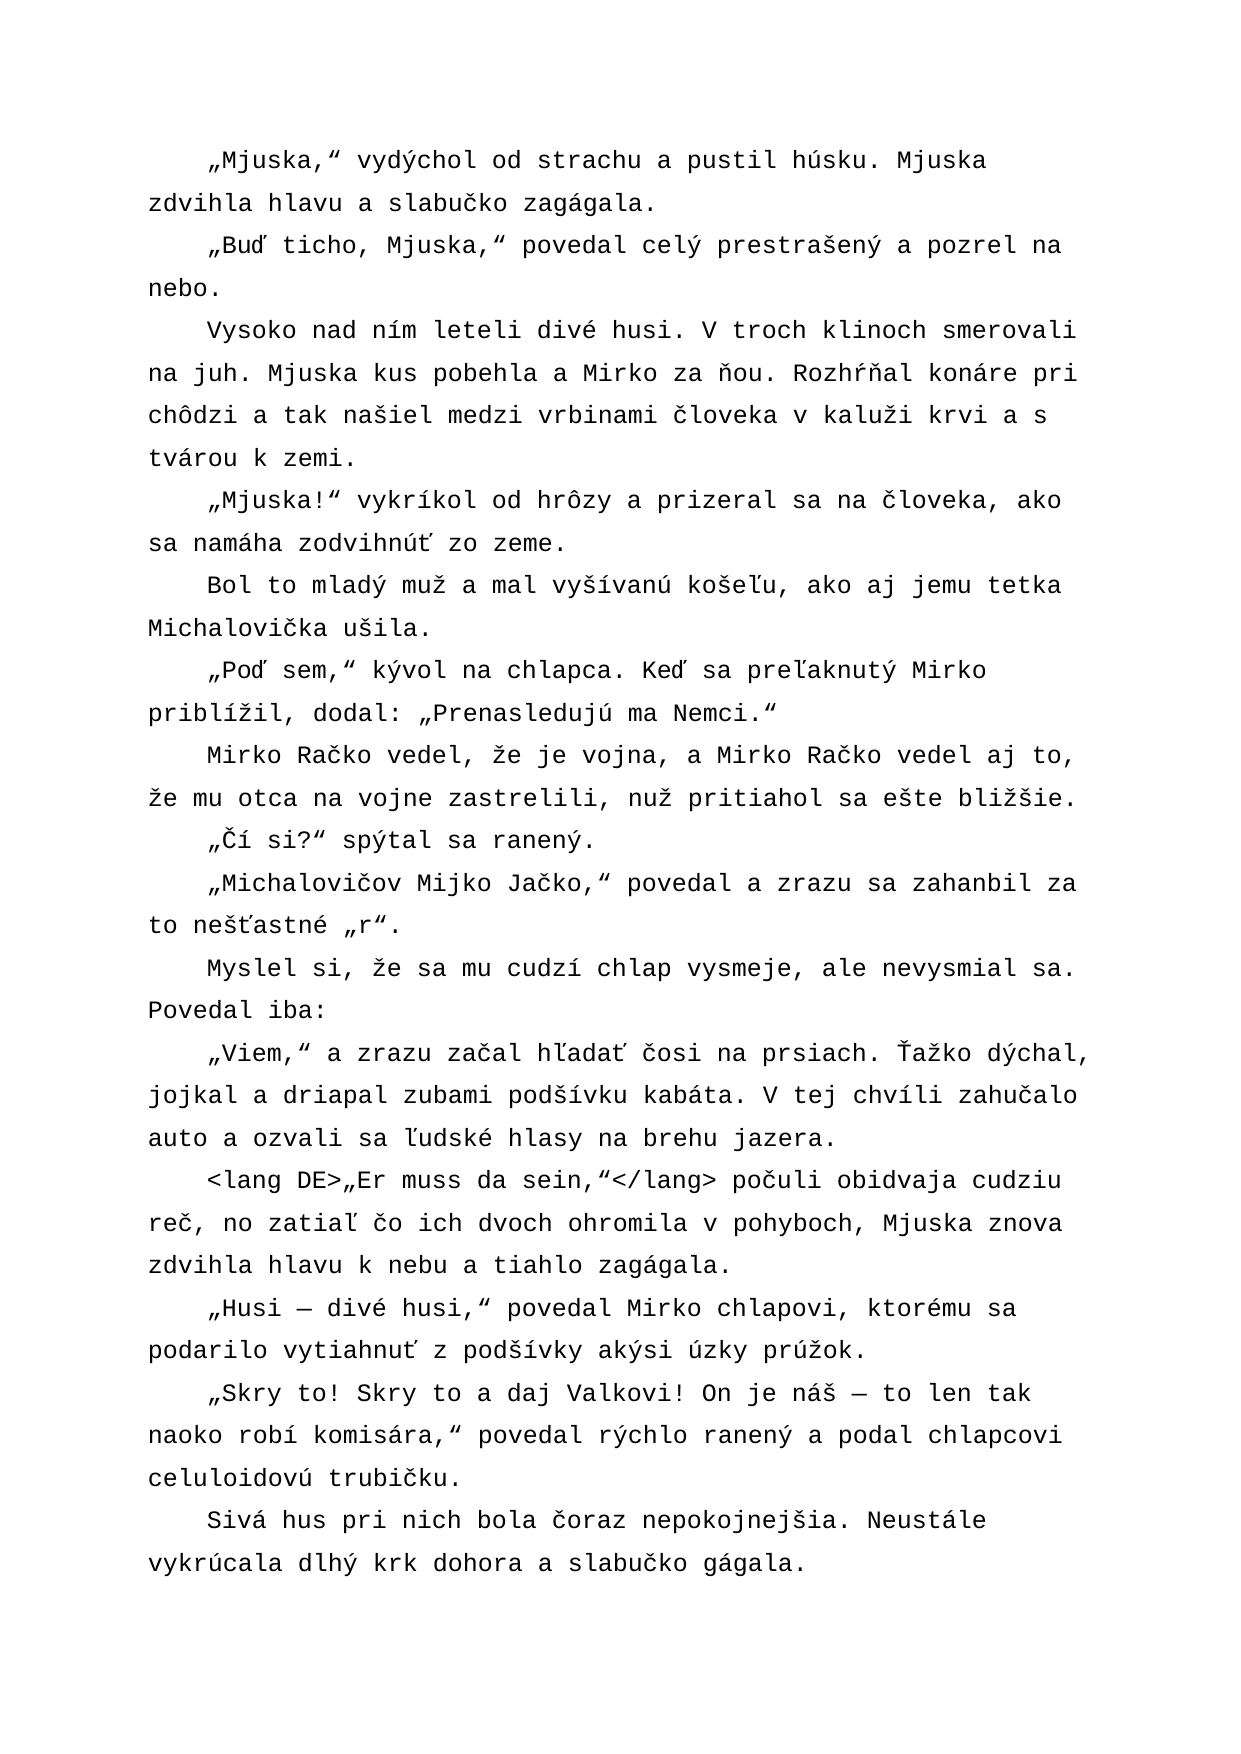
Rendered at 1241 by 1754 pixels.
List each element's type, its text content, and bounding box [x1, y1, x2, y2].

text Sivá hus pri nich bola čoraz nepokojnejšia. Neustále vykrúcala dlhý krk dohora a slabučko gágala. [148, 1508, 1093, 1578]
text „Mjuska,“ vydýchol od strachu a pustil húsku. Mjuska zdvihla hlavu a slabučko zagágala. [148, 148, 1093, 218]
text <lang DE>„Er muss da sein,“</lang> počuli obidvaja cudziu reč, no zatiaľ čo ich dvoch ohromila v pohyboch, Mjuska znova zdvihla hlavu k nebu a tiahlo zagágala. [148, 1168, 1093, 1281]
text Bol to mladý muž a mal vyšívanú košeľu, ako aj jemu tetka Michalovička ušila. [148, 573, 1093, 643]
text „Čí si?“ spýtal sa ranený. [148, 828, 1093, 856]
text „Michalovičov Mijko Jačko,“ povedal a zrazu sa zahanbil za to nešťastné „r“. [148, 870, 1093, 941]
text „Skry to! Skry to a daj Valkovi! On je náš — to len tak naoko robí komisára,“ povedal rýchlo ranený a podal chlapcovi celuloidovú trubičku. [148, 1380, 1093, 1493]
text „Mjuska!“ vykríkol od hrôzy a prizeral sa na človeka, ako sa namáha zodvihnúť zo zeme. [148, 488, 1093, 558]
text Myslel si, že sa mu cudzí chlap vysmeje, ale nevysmial sa. Povedal iba: [148, 955, 1093, 1026]
text „Viem,“ a zrazu začal hľadať čosi na prsiach. Ťažko dýchal, jojkal a driapal zubami podšívku kabáta. V tej chvíli zahučalo auto a ozvali sa ľudské hlasy na brehu jazera. [148, 1040, 1093, 1153]
text Vysoko nad ním leteli divé husi. V troch klinoch smerovali na juh. Mjuska kus pobehla a Mirko za ňou. Rozhŕňal konáre pri chôdzi a tak našiel medzi vrbinami človeka v kaluži krvi a s tvárou k zemi. [148, 318, 1093, 473]
text Mirko Račko vedel, že je vojna, a Mirko Račko vedel aj to, že mu otca na vojne zastrelili, nuž pritiahol sa ešte bližšie. [148, 743, 1093, 813]
text „Husi — divé husi,“ povedal Mirko chlapovi, ktorému sa podarilo vytiahnuť z podšívky akýsi úzky prúžok. [148, 1295, 1093, 1366]
text „Buď ticho, Mjuska,“ povedal celý prestrašený a pozrel na nebo. [148, 233, 1093, 303]
text „Poď sem,“ kývol na chlapca. Keď sa preľaknutý Mirko priblížil, dodal: „Prenasledujú ma Nemci.“ [148, 658, 1093, 728]
